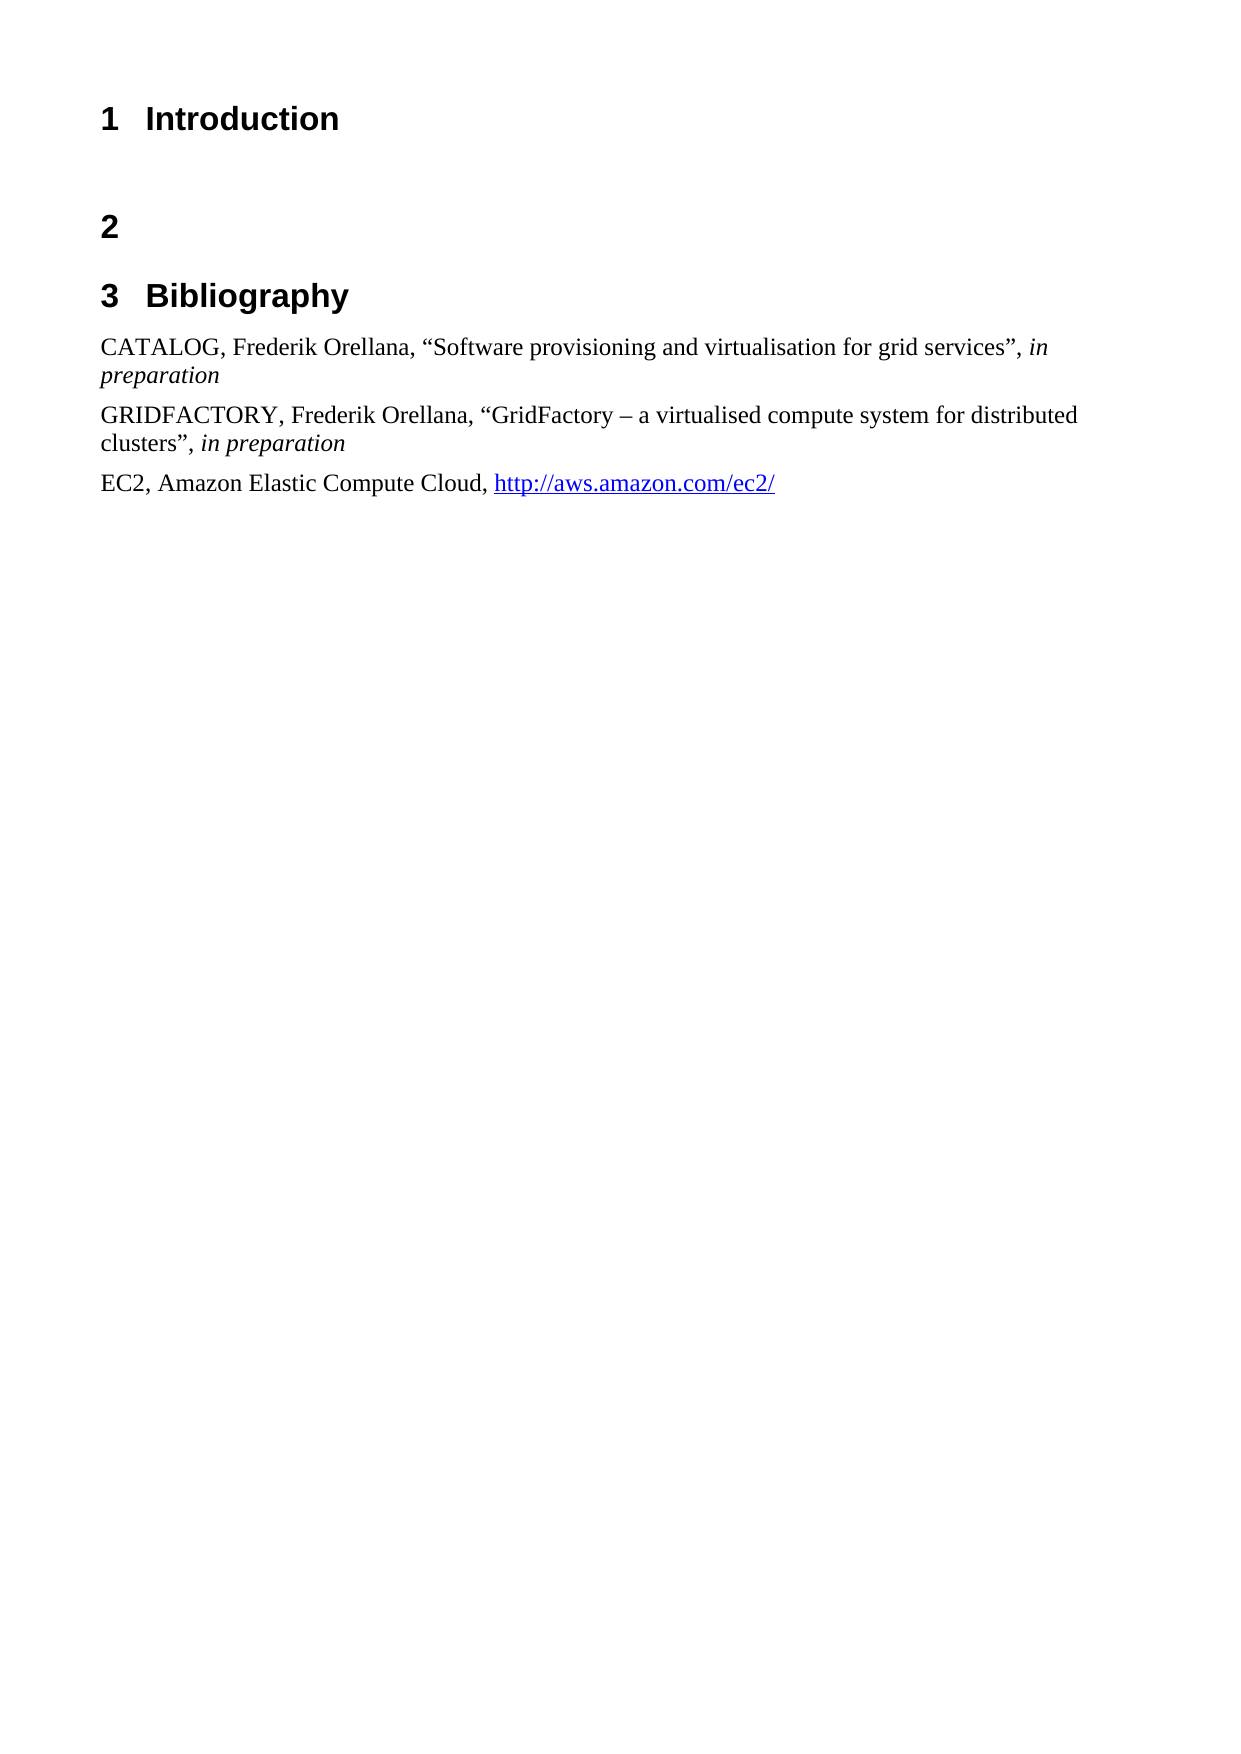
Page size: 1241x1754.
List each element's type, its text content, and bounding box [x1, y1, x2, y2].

text CATALOG, Frederik Orellana, “Software provisioning and virtualisation for grid services”, in preparation [100, 333, 1140, 389]
subtitle Introduction [100, 100, 1140, 137]
subtitle Bibliography [100, 277, 1140, 314]
text GRIDFACTORY, Frederik Orellana, “GridFactory – a virtualised compute system for distributed clusters”, in preparation [100, 401, 1140, 457]
text EC2, Amazon Elastic Compute Cloud, http://aws.amazon.com/ec2/ [100, 469, 1140, 497]
